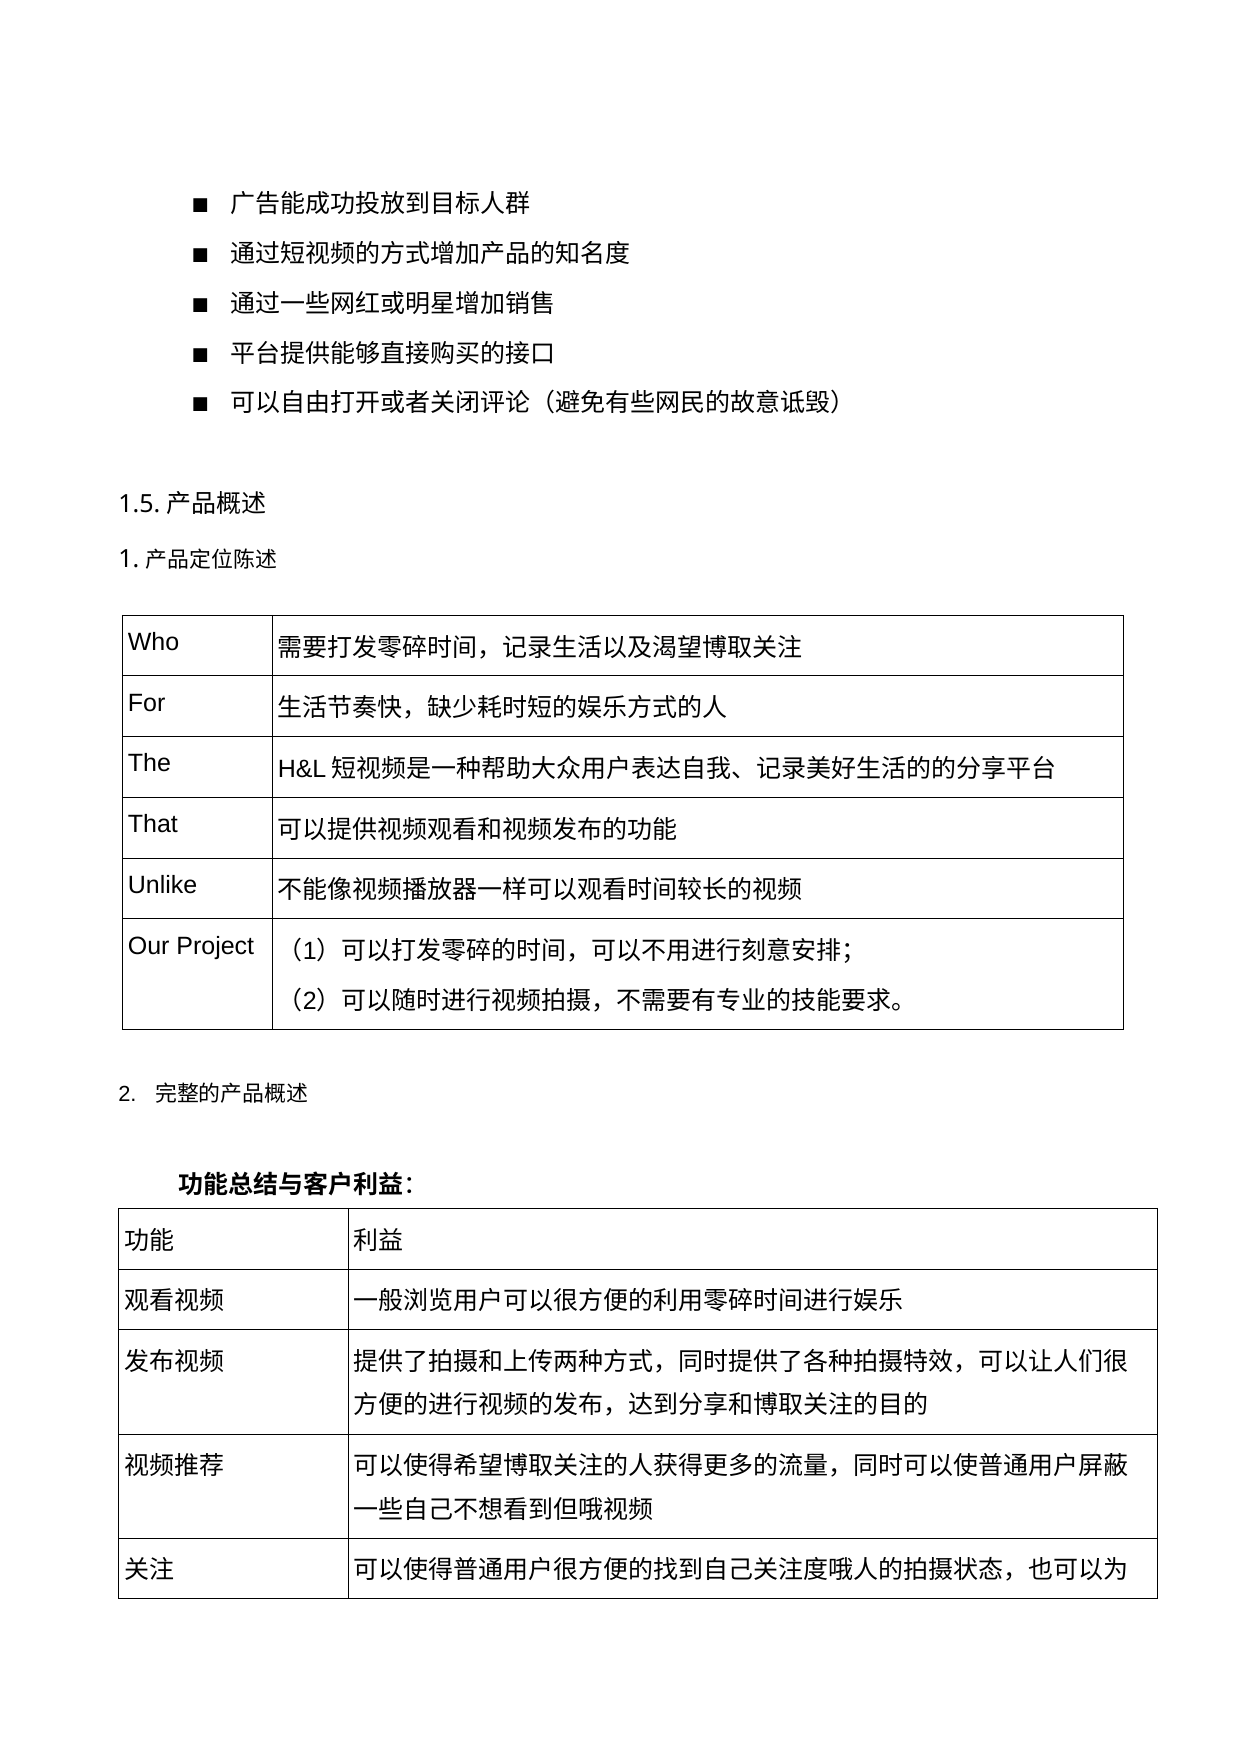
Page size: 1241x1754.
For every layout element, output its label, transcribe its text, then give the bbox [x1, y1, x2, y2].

list 平台提供能够直接购买的接口 [193, 333, 1122, 369]
subtitle 完整的产品概述 [118, 1075, 1122, 1109]
table_cell 可以使得希望博取关注的人获得更多的流量，同时可以使普通用户屏蔽一些自己不想看到但哦视频 [349, 1435, 1157, 1538]
table_cell 可以提供视频观看和视频发布的功能 [273, 798, 1123, 858]
list 通过一些网红或明星增加销售 [193, 283, 1122, 319]
table_cell 视频推荐 [119, 1435, 348, 1538]
table_cell 不能像视频播放器一样可以观看时间较长的视频 [273, 859, 1123, 918]
table_cell That [123, 798, 272, 858]
table_cell Unlike [123, 859, 272, 918]
table_header Who [123, 616, 272, 675]
table_cell The [123, 737, 272, 797]
subtitle 产品概述 [118, 483, 1122, 519]
table_cell 生活节奏快，缺少耗时短的娱乐方式的人 [273, 676, 1123, 736]
table_cell H&L短视频是一种帮助大众用户表达自我、记录美好生活的的分享平台 [273, 737, 1123, 797]
table_cell 提供了拍摄和上传两种方式，同时提供了各种拍摄特效，可以让人们很方便的进行视频的发布，达到分享和博取关注的目的 [349, 1330, 1157, 1433]
table_cell 关注 [119, 1539, 348, 1598]
table_header 功能 [119, 1209, 348, 1268]
table_cell Our Project [123, 919, 272, 1029]
table_cell 可以使得普通用户很方便的找到自己关注度哦人的拍摄状态，也可以为 [349, 1539, 1157, 1598]
table_header 利益 [349, 1209, 1157, 1268]
table_cell 观看视频 [119, 1270, 348, 1329]
table_cell For [123, 676, 272, 736]
subtitle 产品定位陈述 [118, 538, 1122, 574]
text 功能总结与客户利益： [118, 1164, 1122, 1201]
table_cell 发布视频 [119, 1330, 348, 1433]
table_cell 一般浏览用户可以很方便的利用零碎时间进行娱乐 [349, 1270, 1157, 1329]
list 可以自由打开或者关闭评论（避免有些网民的故意诋毁） [193, 383, 1122, 419]
table_cell （1）可以打发零碎的时间，可以不用进行刻意安排； （2）可以随时进行视频拍摄，不需要有专业的技能要求。 [273, 919, 1123, 1029]
list 广告能成功投放到目标人群 [193, 183, 1122, 219]
table_header 需要打发零碎时间，记录生活以及渴望博取关注 [273, 616, 1123, 675]
list 通过短视频的方式增加产品的知名度 [193, 233, 1122, 269]
